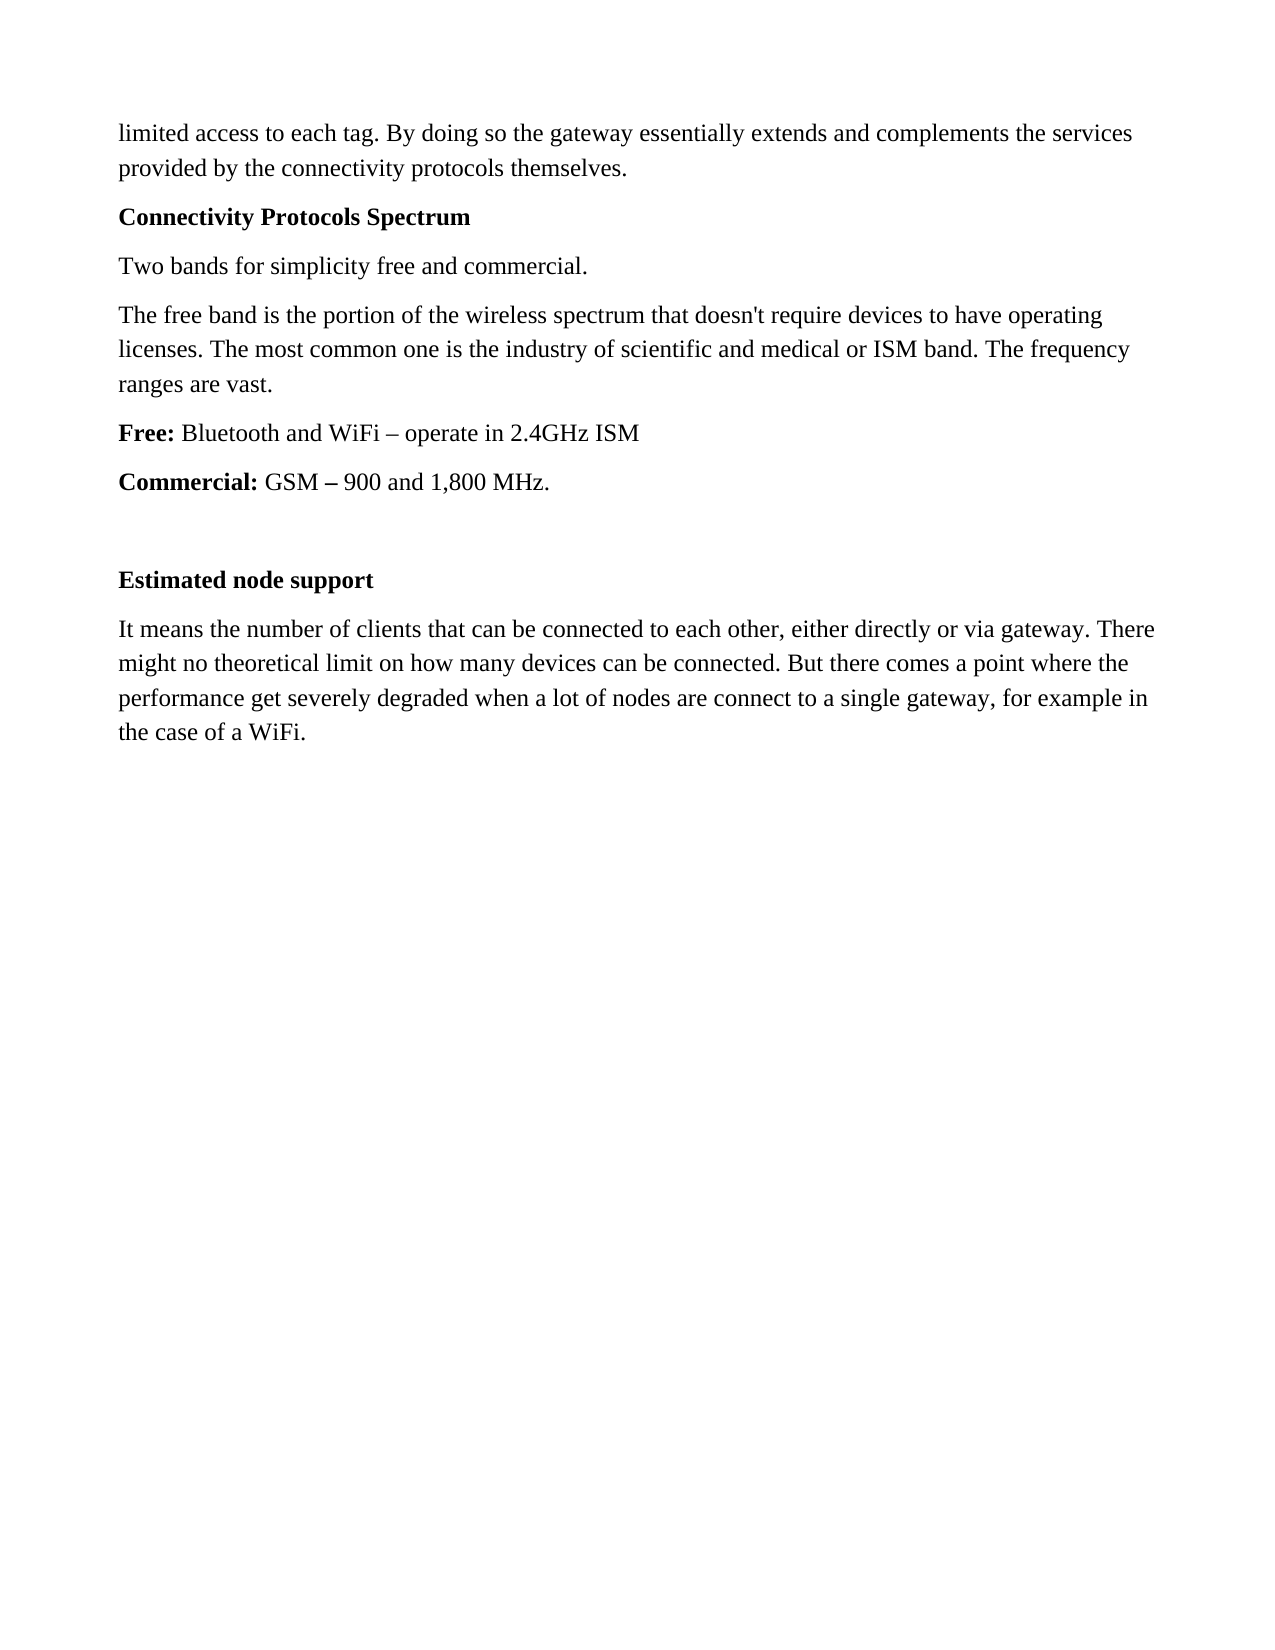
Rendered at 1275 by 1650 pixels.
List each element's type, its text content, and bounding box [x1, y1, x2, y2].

text Commercial: GSM – 900 and 1,800 MHz. [118, 467, 1157, 496]
text Two bands for simplicity free and commercial. [118, 251, 1157, 279]
text It means the number of clients that can be connected to each other, either directly or via gateway. There might no theoretical limit on how many devices can be connected. But there comes a point where the performance get severely degraded when a lot of nodes are connect to a single gateway, for example in the case of a WiFi. [118, 614, 1157, 746]
text Free: Bluetooth and WiFi – operate in 2.4GHz ISM [118, 418, 1157, 447]
text Connectivity Protocols Spectrum [118, 202, 1157, 230]
text limited access to each tag. By doing so the gateway essentially extends and complements the services provided by the connectivity protocols themselves. [118, 118, 1157, 181]
text Estimated node support [118, 565, 1157, 594]
text The free band is the portion of the wireless spectrum that doesn't require devices to have operating licenses. The most common one is the industry of scientific and medical or ISM band. The frequency ranges are vast. [118, 300, 1157, 397]
